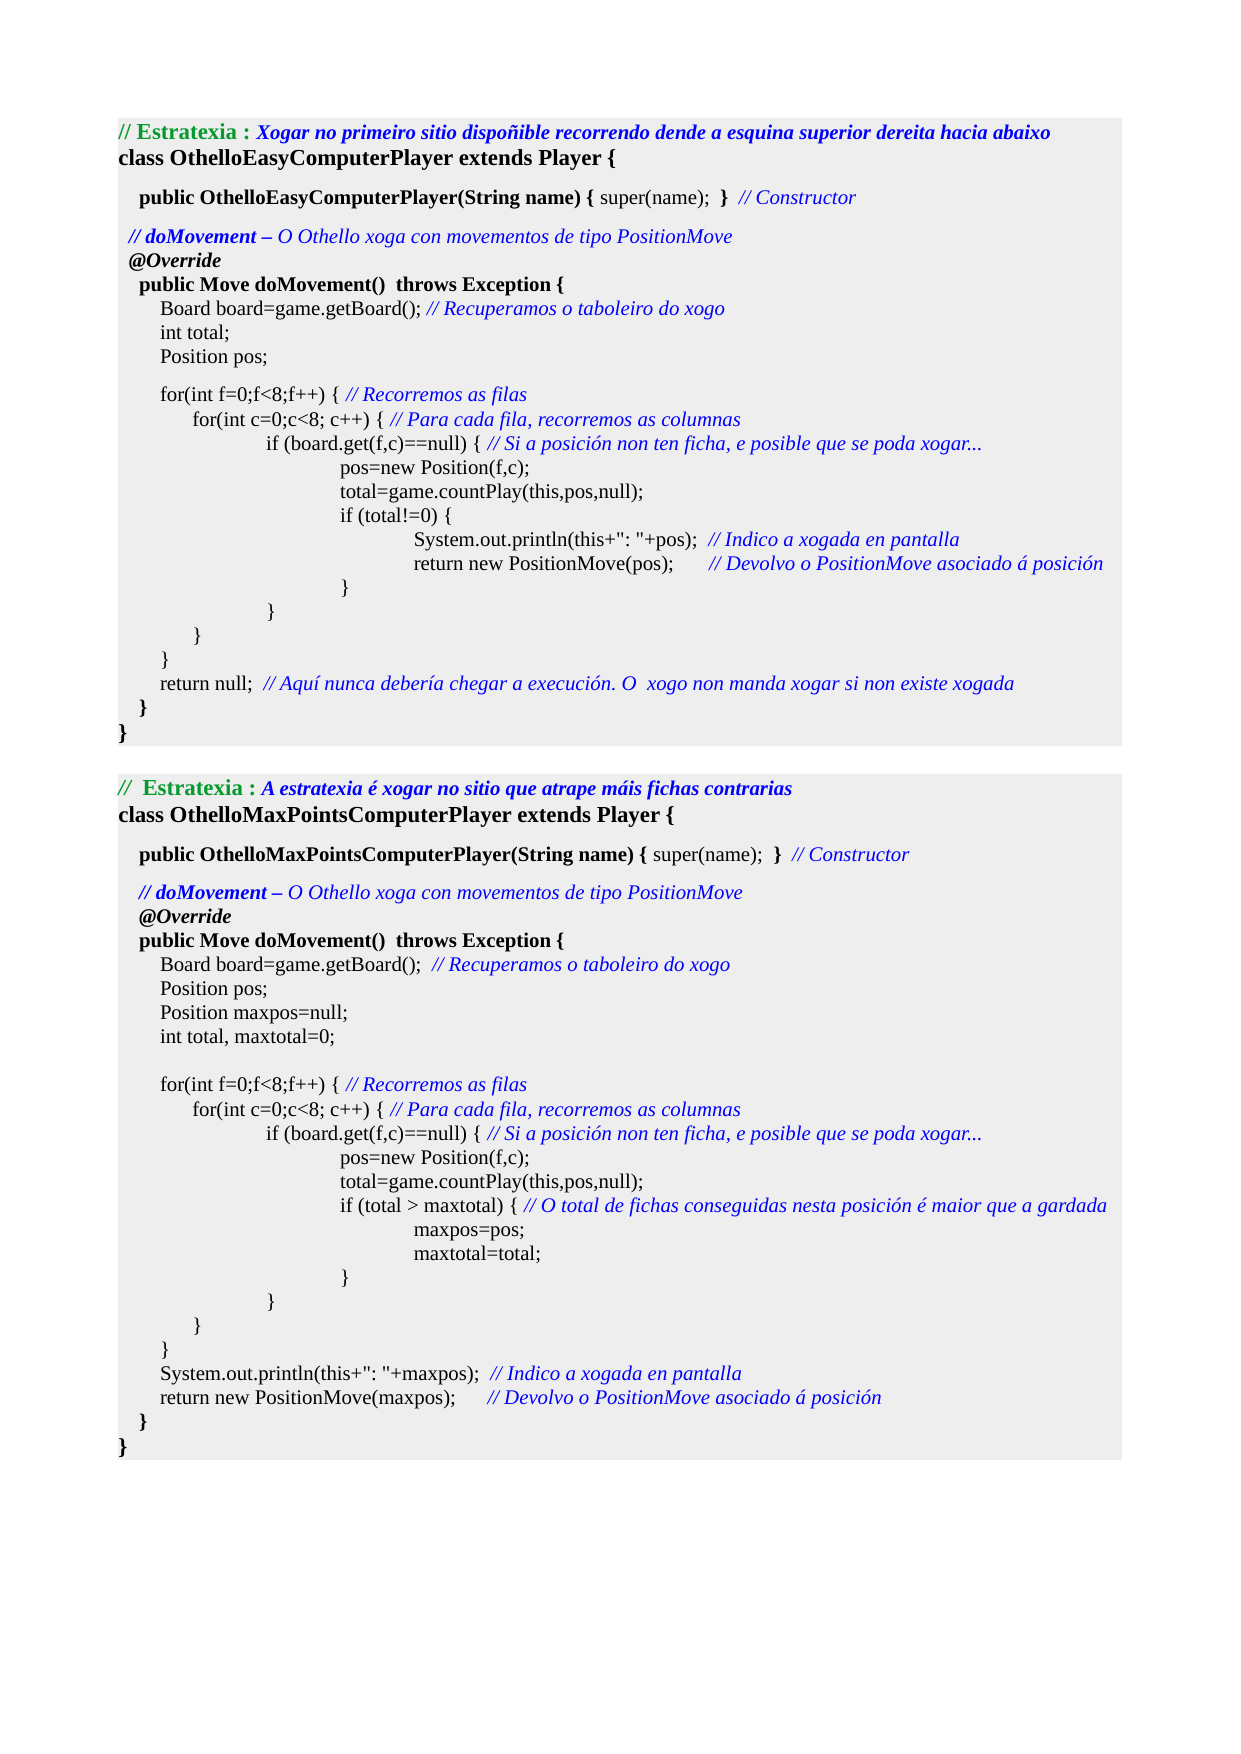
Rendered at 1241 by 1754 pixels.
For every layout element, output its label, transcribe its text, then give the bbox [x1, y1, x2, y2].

text // Estratexia : A estratexia é xogar no sitio que atrape máis fichas contrarias [118, 774, 1122, 801]
text maxtotal=total; [118, 1241, 1122, 1265]
text @Override [118, 904, 1122, 928]
text } [118, 719, 1122, 746]
text Board board=game.getBoard(); // Recuperamos o taboleiro do xogo [118, 952, 1122, 976]
text class OthelloEasyComputerPlayer extends Player { [118, 144, 1122, 171]
text for(int f=0;f<8;f++) { // Recorremos as filas [118, 1072, 1122, 1096]
text public OthelloEasyComputerPlayer(String name) { super(name); } // Constructor [118, 185, 1122, 209]
text // Estratexia : Xogar no primeiro sitio dispoñible recorrendo dende a esquina superior dereita hacia abaixo [118, 118, 1122, 144]
text } [118, 575, 1122, 599]
text } [118, 1313, 1122, 1337]
text Board board=game.getBoard(); // Recuperamos o taboleiro do xogo [118, 296, 1122, 320]
text public Move doMovement() throws Exception { [118, 272, 1122, 296]
text total=game.countPlay(this,pos,null); [118, 1169, 1122, 1193]
text int total; [118, 320, 1122, 344]
text } [118, 647, 1122, 671]
text System.out.println(this+": "+pos); // Indico a xogada en pantalla [118, 527, 1122, 551]
text // doMovement – O Othello xoga con movementos de tipo PositionMove [118, 880, 1122, 904]
text public OthelloMaxPointsComputerPlayer(String name) { super(name); } // Constructor [118, 841, 1122, 866]
text for(int c=0;c<8; c++) { // Para cada fila, recorremos as columnas [118, 406, 1122, 431]
text } [118, 599, 1122, 623]
text if (total!=0) { [118, 503, 1122, 527]
text pos=new Position(f,c); [118, 1144, 1122, 1169]
text } [118, 1337, 1122, 1361]
text for(int f=0;f<8;f++) { // Recorremos as filas [118, 382, 1122, 406]
text } [118, 1433, 1122, 1460]
text int total, maxtotal=0; [118, 1024, 1122, 1048]
text System.out.println(this+": "+maxpos); // Indico a xogada en pantalla [118, 1361, 1122, 1385]
text return new PositionMove(maxpos); // Devolvo o PositionMove asociado á posición [118, 1385, 1122, 1409]
text if (board.get(f,c)==null) { // Si a posición non ten ficha, e posible que se poda xogar... [118, 1121, 1122, 1144]
text } [118, 623, 1122, 647]
text for(int c=0;c<8; c++) { // Para cada fila, recorremos as columnas [118, 1096, 1122, 1121]
text public Move doMovement() throws Exception { [118, 928, 1122, 952]
text maxpos=pos; [118, 1217, 1122, 1241]
text // doMovement – O Othello xoga con movementos de tipo PositionMove [118, 224, 1122, 248]
text if (total > maxtotal) { // O total de fichas conseguidas nesta posición é maior que a gardada [118, 1193, 1122, 1217]
text } [118, 1265, 1122, 1289]
text total=game.countPlay(this,pos,null); [118, 479, 1122, 503]
text @Override [118, 248, 1122, 272]
text } [118, 1409, 1122, 1433]
text return null; // Aquí nunca debería chegar a execución. O xogo non manda xogar si non existe xogada [118, 671, 1122, 695]
text Position pos; [118, 344, 1122, 368]
text } [118, 695, 1122, 719]
text Position maxpos=null; [118, 1000, 1122, 1024]
text } [118, 1289, 1122, 1313]
text Position pos; [118, 976, 1122, 1000]
text if (board.get(f,c)==null) { // Si a posición non ten ficha, e posible que se poda xogar... [118, 431, 1122, 454]
text return new PositionMove(pos); // Devolvo o PositionMove asociado á posición [118, 551, 1122, 575]
text class OthelloMaxPointsComputerPlayer extends Player { [118, 801, 1122, 827]
text pos=new Position(f,c); [118, 454, 1122, 479]
